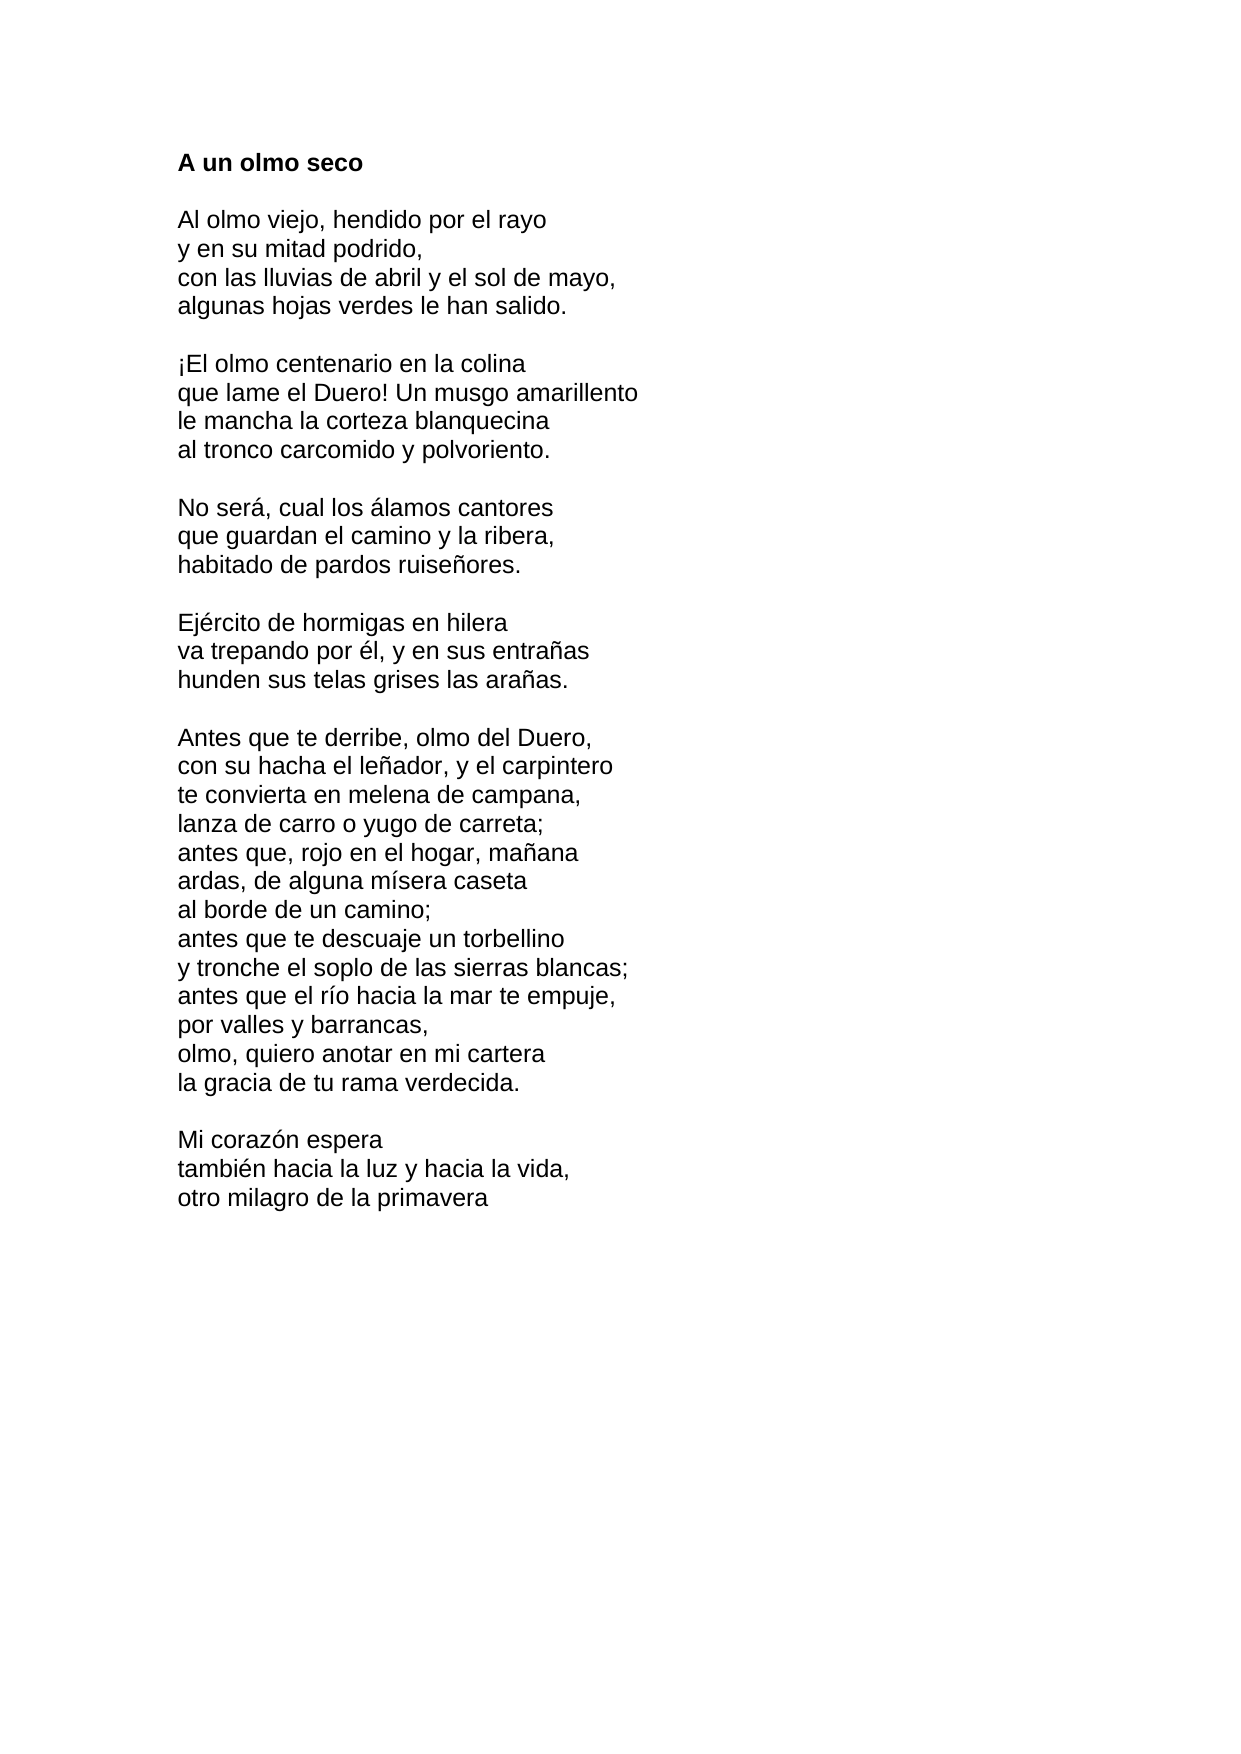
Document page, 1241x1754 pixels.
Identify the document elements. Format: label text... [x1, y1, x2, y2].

text Ejército de hormigas en hilera [177, 608, 1063, 636]
text olmo, quiero anotar en mi cartera [177, 1039, 1063, 1068]
text también hacia la luz y hacia la vida, [177, 1154, 1063, 1183]
text habitado de pardos ruiseñores. [177, 550, 1063, 579]
text Antes que te derribe, olmo del Duero, [177, 723, 1063, 751]
text al borde de un camino; [177, 895, 1063, 924]
text otro milagro de la primavera [177, 1183, 1063, 1211]
text te convierta en melena de campana, [177, 780, 1063, 809]
text ardas, de alguna mísera caseta [177, 866, 1063, 895]
text ¡El olmo centenario en la colina [177, 349, 1063, 378]
text por valles y barrancas, [177, 1010, 1063, 1039]
text que guardan el camino y la ribera, [177, 521, 1063, 550]
text antes que el río hacia la mar te empuje, [177, 981, 1063, 1010]
text lanza de carro o yugo de carreta; [177, 809, 1063, 838]
text antes que te descuaje un torbellino [177, 924, 1063, 953]
text va trepando por él, y en sus entrañas [177, 636, 1063, 665]
text antes que, rojo en el hogar, mañana [177, 838, 1063, 866]
text hunden sus telas grises las arañas. [177, 665, 1063, 694]
text con las lluvias de abril y el sol de mayo, [177, 263, 1063, 291]
text con su hacha el leñador, y el carpintero [177, 751, 1063, 780]
text la gracia de tu rama verdecida. [177, 1068, 1063, 1096]
subtitle A un olmo seco [177, 148, 1063, 176]
text le mancha la corteza blanquecina [177, 406, 1063, 435]
text Al olmo viejo, hendido por el rayo [177, 205, 1063, 234]
text y tronche el soplo de las sierras blancas; [177, 953, 1063, 981]
text que lame el Duero! Un musgo amarillento [177, 378, 1063, 406]
text Mi corazón espera [177, 1125, 1063, 1154]
text No será, cual los álamos cantores [177, 493, 1063, 521]
text algunas hojas verdes le han salido. [177, 291, 1063, 320]
text y en su mitad podrido, [177, 234, 1063, 263]
text al tronco carcomido y polvoriento. [177, 435, 1063, 464]
